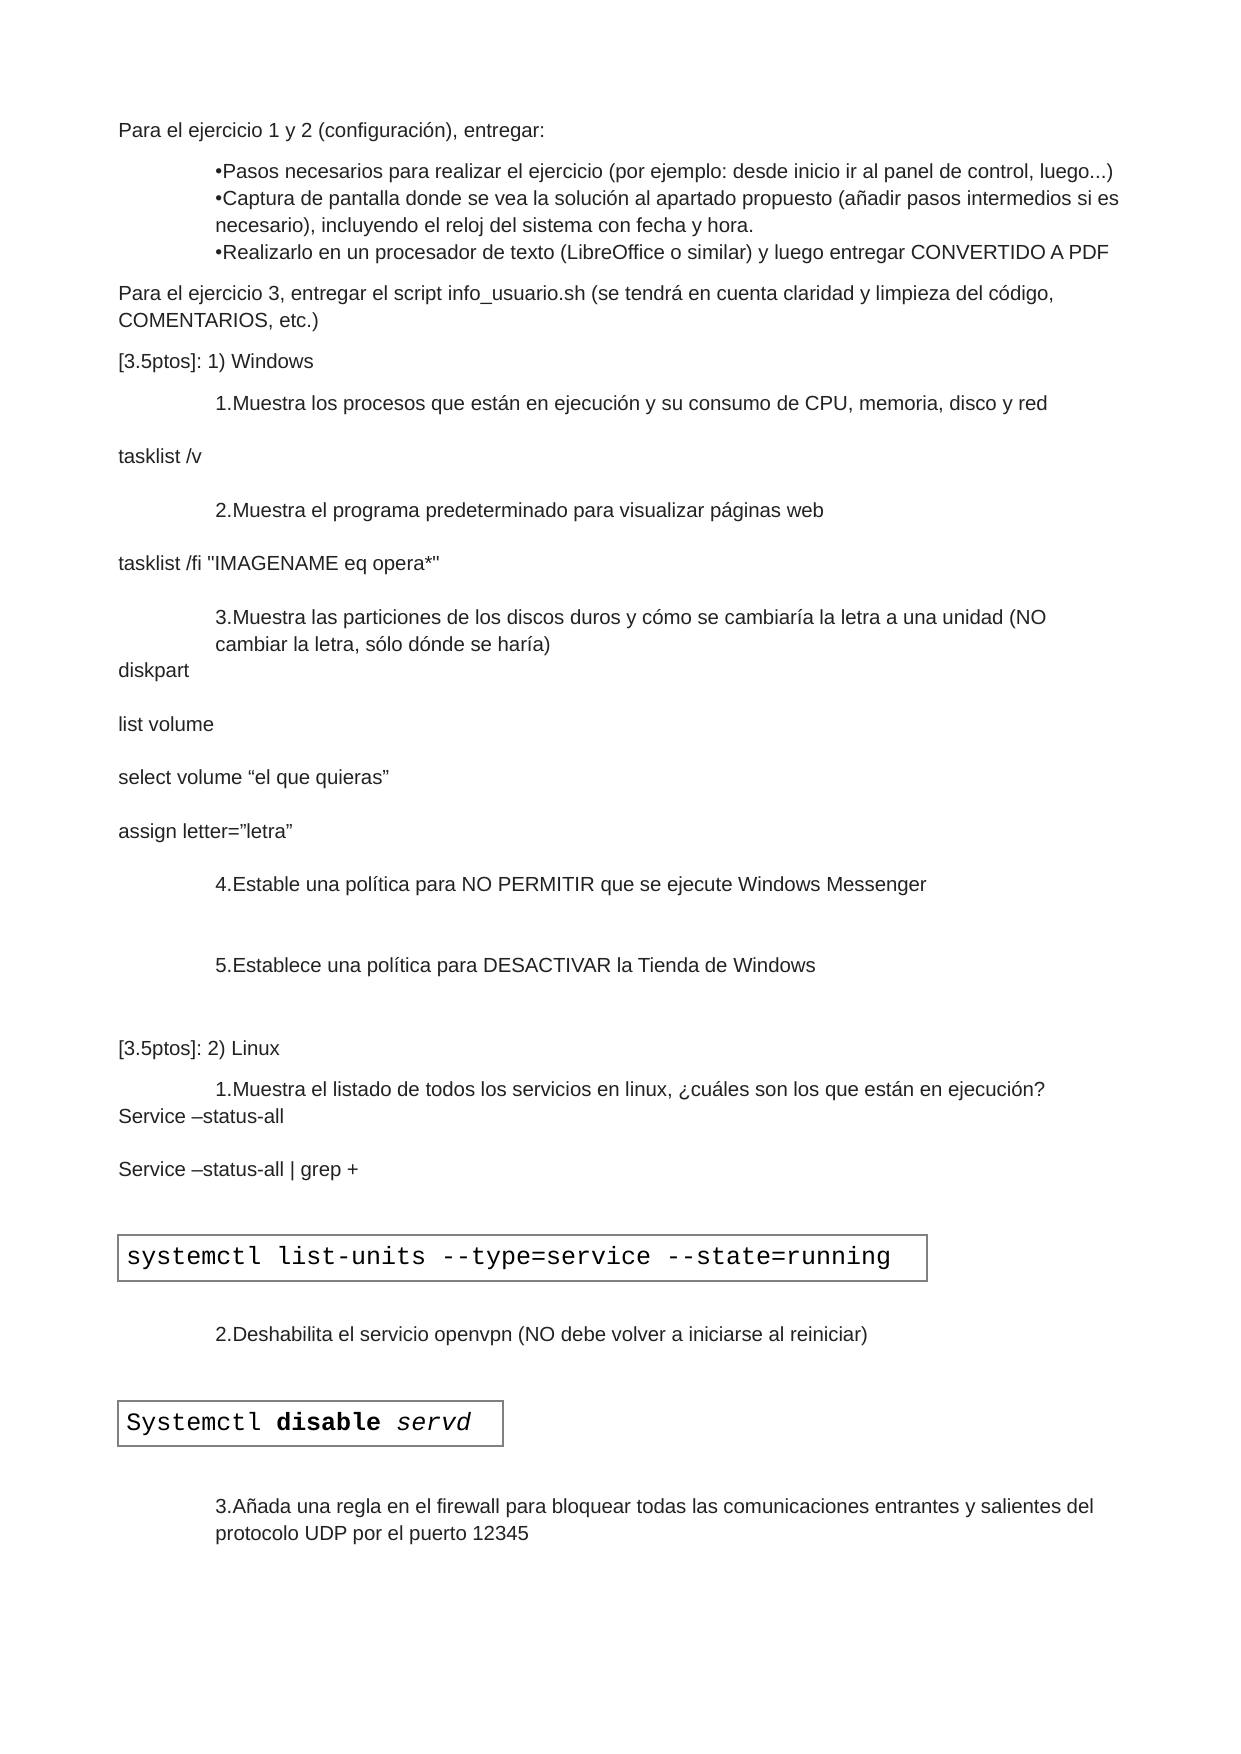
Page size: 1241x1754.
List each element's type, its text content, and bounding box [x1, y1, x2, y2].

text Service –status-all | grep + [118, 1157, 1122, 1181]
text tasklist /v [118, 444, 1122, 468]
table_header Systemctl disable servd [119, 1402, 502, 1445]
text list volume [118, 712, 1122, 736]
list Deshabilita el servicio openvpn (NO debe volver a iniciarse al reiniciar) [142, 1323, 1122, 1346]
list Muestra el programa predeterminado para visualizar páginas web [142, 498, 1122, 521]
list Muestra el listado de todos los servicios en linux, ¿cuáles son los que están en ejecución? [142, 1077, 1122, 1101]
table_header systemctl list-units --type=service --state=running [119, 1236, 926, 1280]
text tasklist /fi "IMAGENAME eq opera*" [118, 552, 1122, 575]
text [3.5ptos]: 2) Linux [118, 1036, 1122, 1059]
list Establece una política para DESACTIVAR la Tienda de Windows [142, 953, 1122, 976]
text assign letter=”letra” [118, 819, 1122, 843]
list Añada una regla en el firewall para bloquear todas las comunicaciones entrantes y salientes del protocolo UDP por el puerto 12345 [142, 1494, 1122, 1544]
list Muestra las particiones de los discos duros y cómo se cambiaría la letra a una unidad (NO cambiar la letra, sólo dónde se haría) [142, 605, 1122, 655]
list Estable una política para NO PERMITIR que se ejecute Windows Messenger [142, 873, 1122, 896]
text Para el ejercicio 1 y 2 (configuración), entregar: [118, 118, 1122, 141]
list Muestra los procesos que están en ejecución y su consumo de CPU, memoria, disco y red [142, 391, 1122, 414]
text select volume “el que quieras” [118, 766, 1122, 789]
text [3.5ptos]: 1) Windows [118, 349, 1122, 373]
list Pasos necesarios para realizar el ejercicio (por ejemplo: desde inicio ir al panel de control, luego...) [142, 159, 1122, 183]
list Captura de pantalla donde se vea la solución al apartado propuesto (añadir pasos intermedios si es necesario), incluyendo el reloj del sistema con fecha y hora. [142, 186, 1122, 237]
text diskpart [118, 659, 1122, 682]
text Service –status-all [118, 1104, 1122, 1127]
text Para el ejercicio 3, entregar el script info_usuario.sh (se tendrá en cuenta claridad y limpieza del código, COMENTARIOS, etc.) [118, 281, 1122, 332]
list Realizarlo en un procesador de texto (LibreOffice o similar) y luego entregar CONVERTIDO A PDF [142, 240, 1122, 263]
